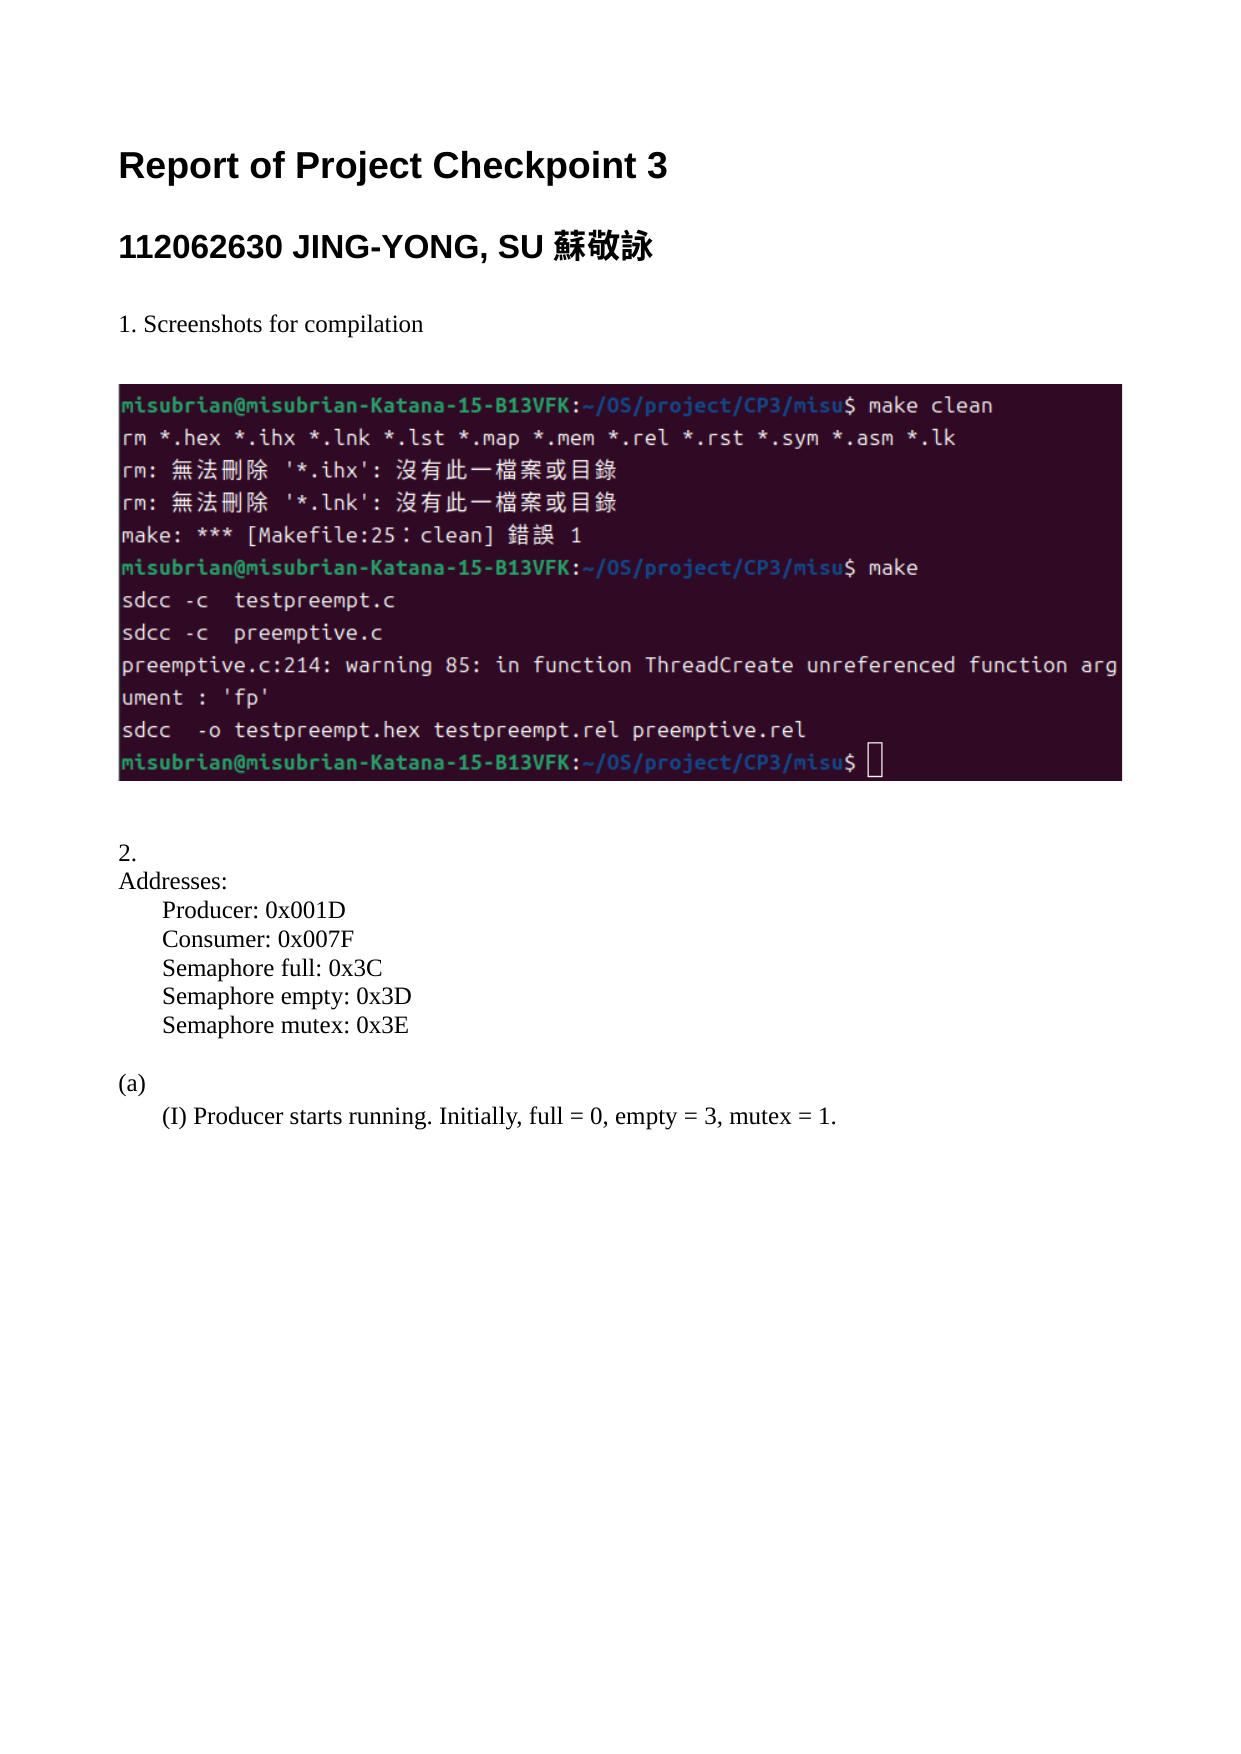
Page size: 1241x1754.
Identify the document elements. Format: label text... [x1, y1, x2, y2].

text 2. [118, 838, 1122, 866]
text Producer: 0x001D [118, 895, 1122, 924]
subtitle Report of Project Checkpoint 3 [118, 143, 1122, 186]
text 1. Screenshots for compilation [118, 309, 1122, 338]
text (a) [118, 1068, 1122, 1096]
text Addresses: [118, 866, 1122, 895]
subtitle 112062630 JING-YONG, SU 蘇敬詠 [118, 219, 1122, 268]
picture [118, 384, 1123, 781]
text Semaphore mutex: 0x3E [118, 1010, 1122, 1039]
text (I) Producer starts running. Initially, full = 0, empty = 3, mutex = 1. [118, 1101, 1122, 1129]
text Consumer: 0x007F [118, 924, 1122, 953]
text Semaphore empty: 0x3D [118, 981, 1122, 1010]
text Semaphore full: 0x3C [118, 953, 1122, 981]
